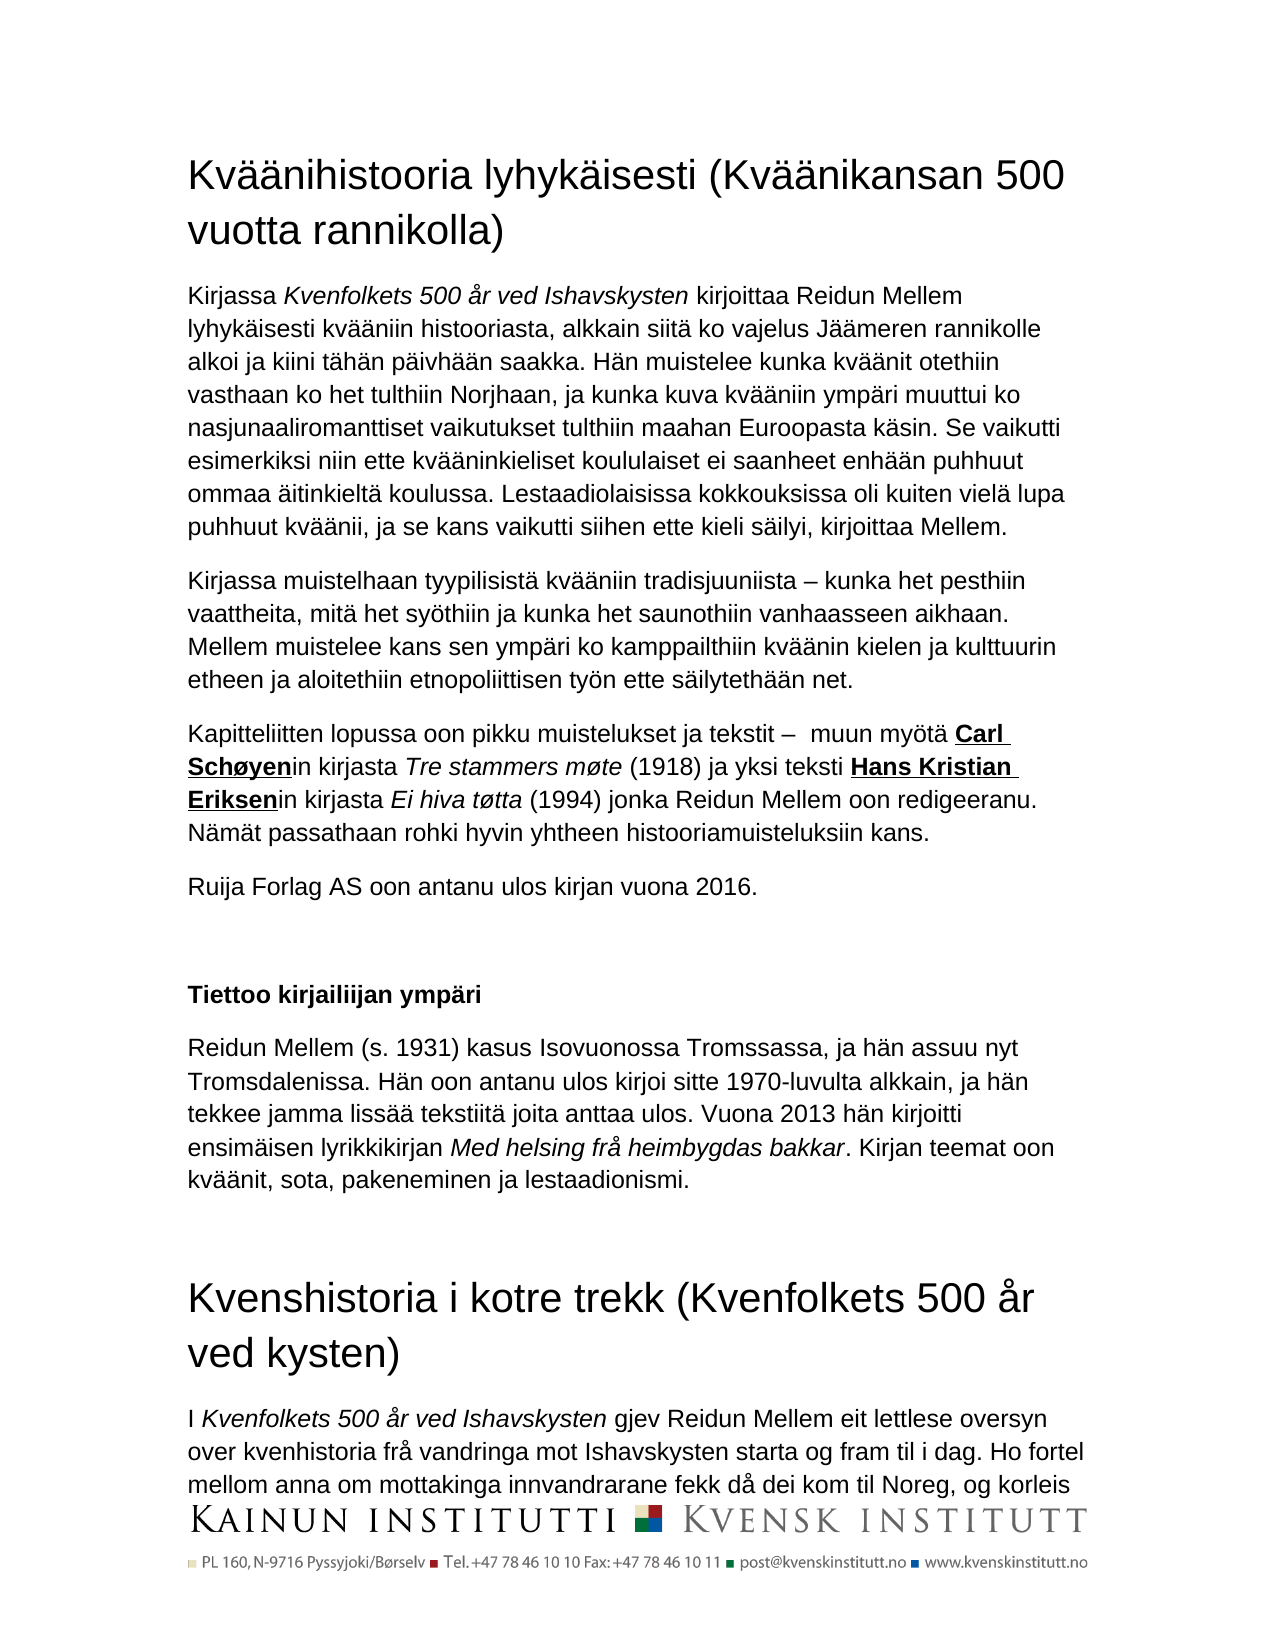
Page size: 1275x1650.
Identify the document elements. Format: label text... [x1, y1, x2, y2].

text Ruija Forlag AS oon antanu ulos kirjan vuona 2016. [187, 872, 1087, 901]
text I Kvenfolkets 500 år ved Ishavskysten gjev Reidun Mellem eit lettlese oversyn over kvenhistoria frå vandringa mot Ishavskysten starta og fram til i dag. Ho fortel mellom anna om mottakinga innvandrarane fekk då dei kom til Noreg, og korleis [187, 1404, 1087, 1499]
text Kväänihistooria lyhykäisesti (Kväänikansan 500 vuotta rannikolla) [187, 150, 1087, 253]
text Kirjassa muistelhaan tyypilisistä kvääniin tradisjuuniista – kunka het pesthiin vaattheita, mitä het syöthiin ja kunka het saunothiin vanhaasseen aikhaan. Mellem muistelee kans sen ympäri ko kamppailthiin kväänin kielen ja kulttuurin etheen ja aloitethiin etnopoliittisen työn ette säilytethään net. [187, 566, 1087, 694]
text Kapitteliitten lopussa oon pikku muistelukset ja tekstit – muun myötä Carl Schøyenin kirjasta Tre stammers møte (1918) ja yksi teksti Hans Kristian Eriksenin kirjasta Ei hiva tøtta (1994) jonka Reidun Mellem oon redigeeranu. Nämät passathaan rohki hyvin yhtheen histooriamuisteluksiin kans. [187, 719, 1087, 847]
text Tiettoo kirjailiijan ympäri [187, 979, 1087, 1008]
text Reidun Mellem (s. 1931) kasus Isovuonossa Tromssassa, ja hän assuu nyt Tromsdalenissa. Hän oon antanu ulos kirjoi sitte 1970-luvulta alkkain, ja hän tekkee jamma lissää tekstiitä joita anttaa ulos. Vuona 2013 hän kirjoitti ensimäisen lyrikkikirjan Med helsing frå heimbygdas bakkar. Kirjan teemat oon kväänit, sota, pakeneminen ja lestaadionismi. [187, 1033, 1087, 1194]
picture [187, 1505, 1088, 1573]
text Kirjassa Kvenfolkets 500 år ved Ishavskysten kirjoittaa Reidun Mellem lyhykäisesti kvääniin histooriasta, alkkain siitä ko vajelus Jäämeren rannikolle alkoi ja kiini tähän päivhään saakka. Hän muistelee kunka kväänit otethiin vasthaan ko het tulthiin Norjhaan, ja kunka kuva kvääniin ympäri muuttui ko nasjunaaliromanttiset vaikutukset tulthiin maahan Euroopasta käsin. Se vaikutti esimerkiksi niin ette kvääninkieliset koululaiset ei saanheet enhään puhhuut ommaa äitinkieltä koulussa. Lestaadiolaisissa kokkouksissa oli kuiten vielä lupa puhhuut kväänii, ja se kans vaikutti siihen ette kieli säilyi, kirjoittaa Mellem. [187, 281, 1087, 541]
text Kvenshistoria i kotre trekk (Kvenfolkets 500 år ved kysten) [187, 1273, 1087, 1376]
